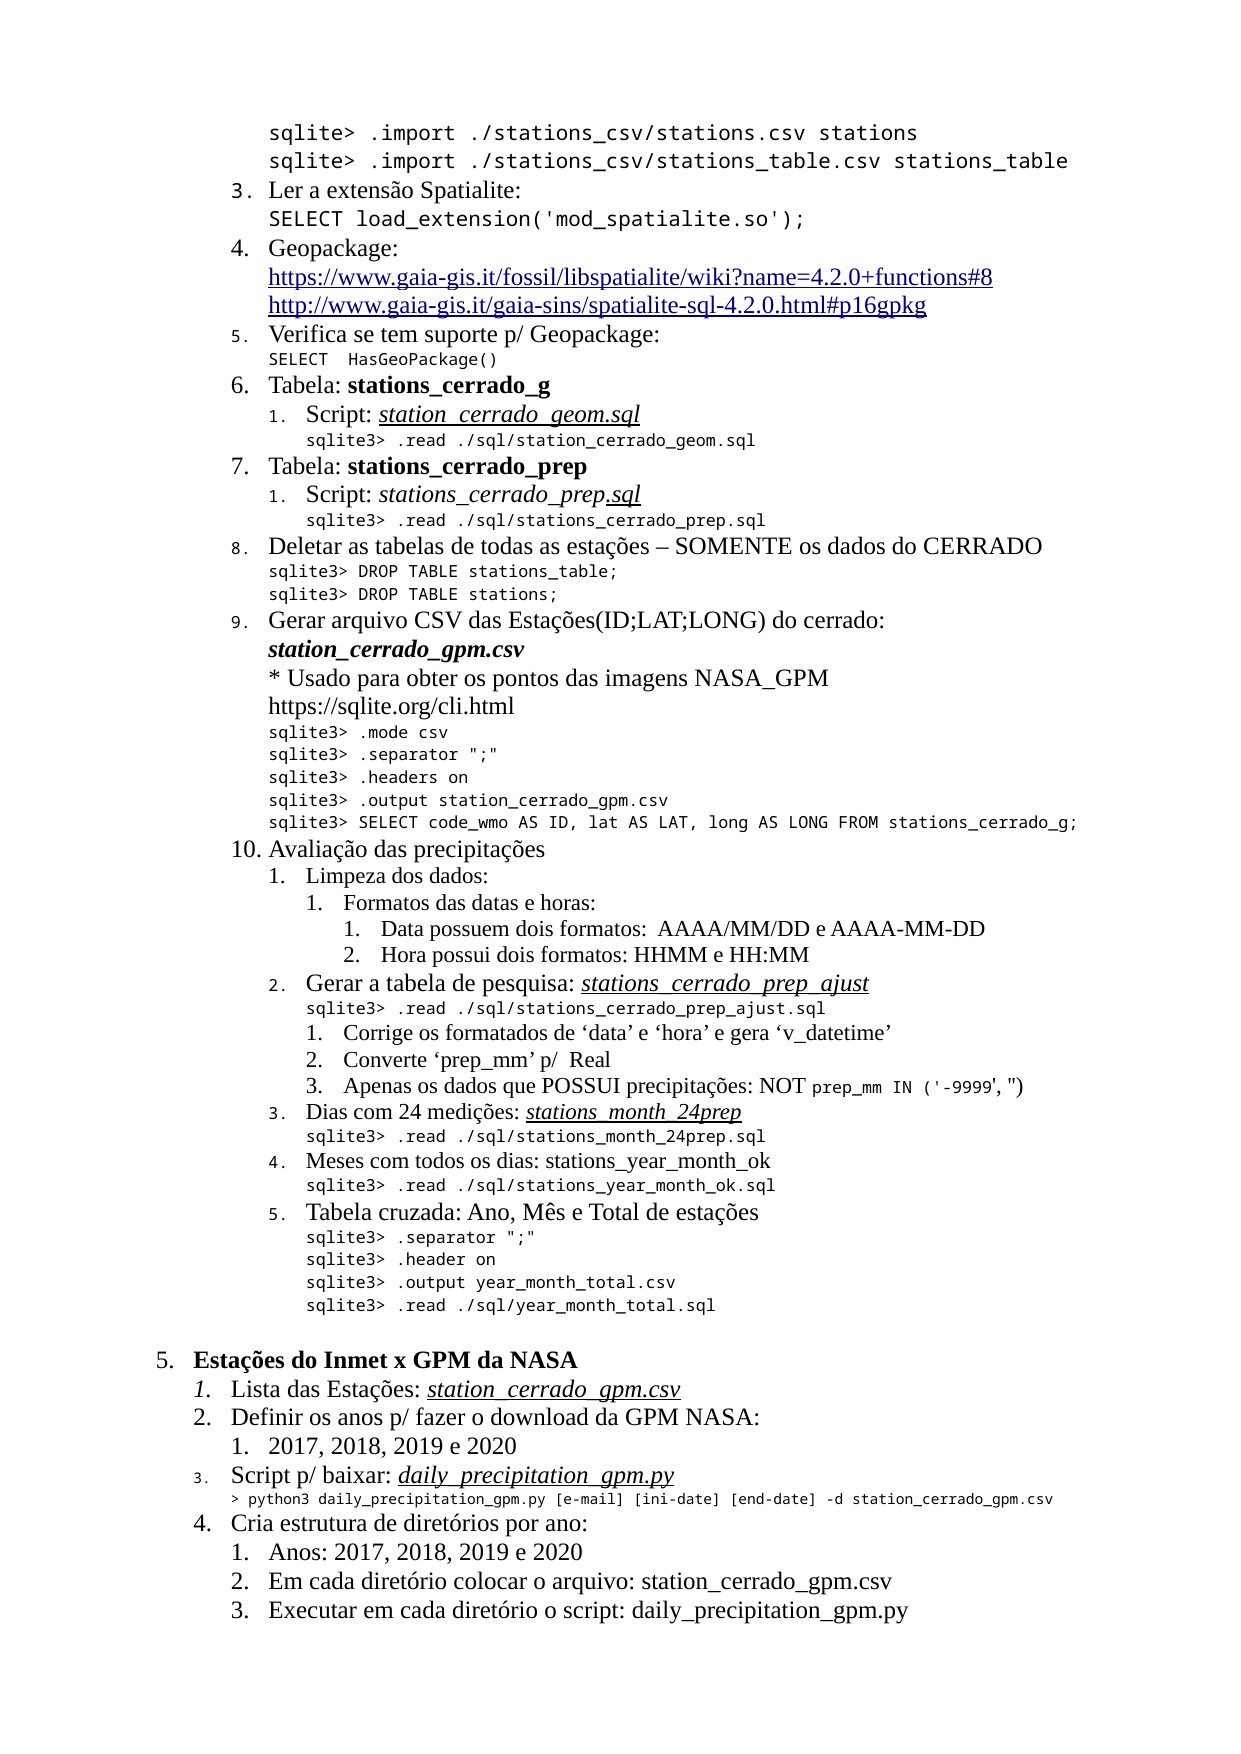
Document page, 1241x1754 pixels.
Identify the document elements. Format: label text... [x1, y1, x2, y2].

list 2017, 2018, 2019 e 2020 [231, 1431, 1122, 1460]
list Formatos das datas e horas: [306, 889, 1122, 915]
list Geopackage: https://www.gaia-gis.it/fossil/libspatialite/wiki?name=4.2.0+functions#8 http://www.gaia-gis.it/gaia-sins/spatialite-sql-4.2.0.html#p16gpkg [231, 233, 1122, 319]
list Tabela: stations_cerrado_g [231, 371, 1122, 399]
list Verifica se tem suporte p/ Geopackage: SELECT HasGeoPackage() [231, 319, 1122, 371]
list Estações do Inmet x GPM da NASA [156, 1345, 1122, 1374]
list Script p/ baixar: daily_precipitation_gpm.py > python3 daily_precipitation_gpm.py [e-mail] [ini-date] [end-date] -d station_cerrado_gpm.csv [193, 1460, 1122, 1508]
list Lista das Estações: station_cerrado_gpm.csv [193, 1374, 1122, 1402]
list Data possuem dois formatos: AAAA/MM/DD e AAAA-MM-DD [343, 915, 1122, 942]
list Cria estrutura de diretórios por ano: [193, 1508, 1122, 1537]
list Definir os anos p/ fazer o download da GPM NASA: [193, 1402, 1122, 1431]
list Apenas os dados que POSSUI precipitações: NOT prep_mm IN ('-9999', '') [306, 1072, 1122, 1098]
list Script: stations_cerrado_prep.sql sqlite3> .read ./sql/stations_cerrado_prep.sql [268, 479, 1122, 531]
list Executar em cada diretório o script: daily_precipitation_gpm.py [231, 1595, 1122, 1623]
list Corrige os formatados de ‘data’ e ‘hora’ e gera ‘v_datetime’ [306, 1019, 1122, 1046]
list Limpeza dos dados: [268, 862, 1122, 889]
list Tabela: stations_cerrado_prep [231, 451, 1122, 479]
list Anos: 2017, 2018, 2019 e 2020 [231, 1537, 1122, 1566]
list sqlite> .import ./stations_csv/stations.csv stations sqlite> .import ./stations_csv/stations_table.csv stations_table [231, 118, 1122, 175]
list Converte ‘prep_mm’ p/ Real [306, 1046, 1122, 1072]
list Tabela cruzada: Ano, Mês e Total de estações sqlite3> .separator ";" sqlite3> .header on sqlite3> .output year_month_total.csv sqlite3> .read ./sql/year_month_total.sql [268, 1197, 1122, 1345]
list Ler a extensão Spatialite: SELECT load_extension('mod_spatialite.so'); [231, 175, 1122, 233]
list Script: station_cerrado_geom.sql sqlite3> .read ./sql/station_cerrado_geom.sql [268, 399, 1122, 451]
list Gerar arquivo CSV das Estações(ID;LAT;LONG) do cerrado: station_cerrado_gpm.csv * Usado para obter os pontos das imagens NASA_GPM https://sqlite.org/cli.html sqlite3> .mode csv sqlite3> .separator ";" sqlite3> .headers on sqlite3> .output station_cerrado_gpm.csv sqlite3> SELECT code_wmo AS ID, lat AS LAT, long AS LONG FROM stations_cerrado_g; [231, 605, 1122, 834]
list Em cada diretório colocar o arquivo: station_cerrado_gpm.csv [231, 1566, 1122, 1595]
list Avaliação das precipitações [231, 834, 1122, 862]
list Hora possui dois formatos: HHMM e HH:MM [343, 942, 1122, 968]
list Deletar as tabelas de todas as estações – SOMENTE os dados do CERRADO sqlite3> DROP TABLE stations_table; sqlite3> DROP TABLE stations; [231, 531, 1122, 605]
list Meses com todos os dias: stations_year_month_ok sqlite3> .read ./sql/stations_year_month_ok.sql [268, 1147, 1122, 1197]
list Gerar a tabela de pesquisa: stations_cerrado_prep_ajust sqlite3> .read ./sql/stations_cerrado_prep_ajust.sql [268, 968, 1122, 1019]
list Dias com 24 medições: stations_month_24prep sqlite3> .read ./sql/stations_month_24prep.sql [268, 1098, 1122, 1147]
